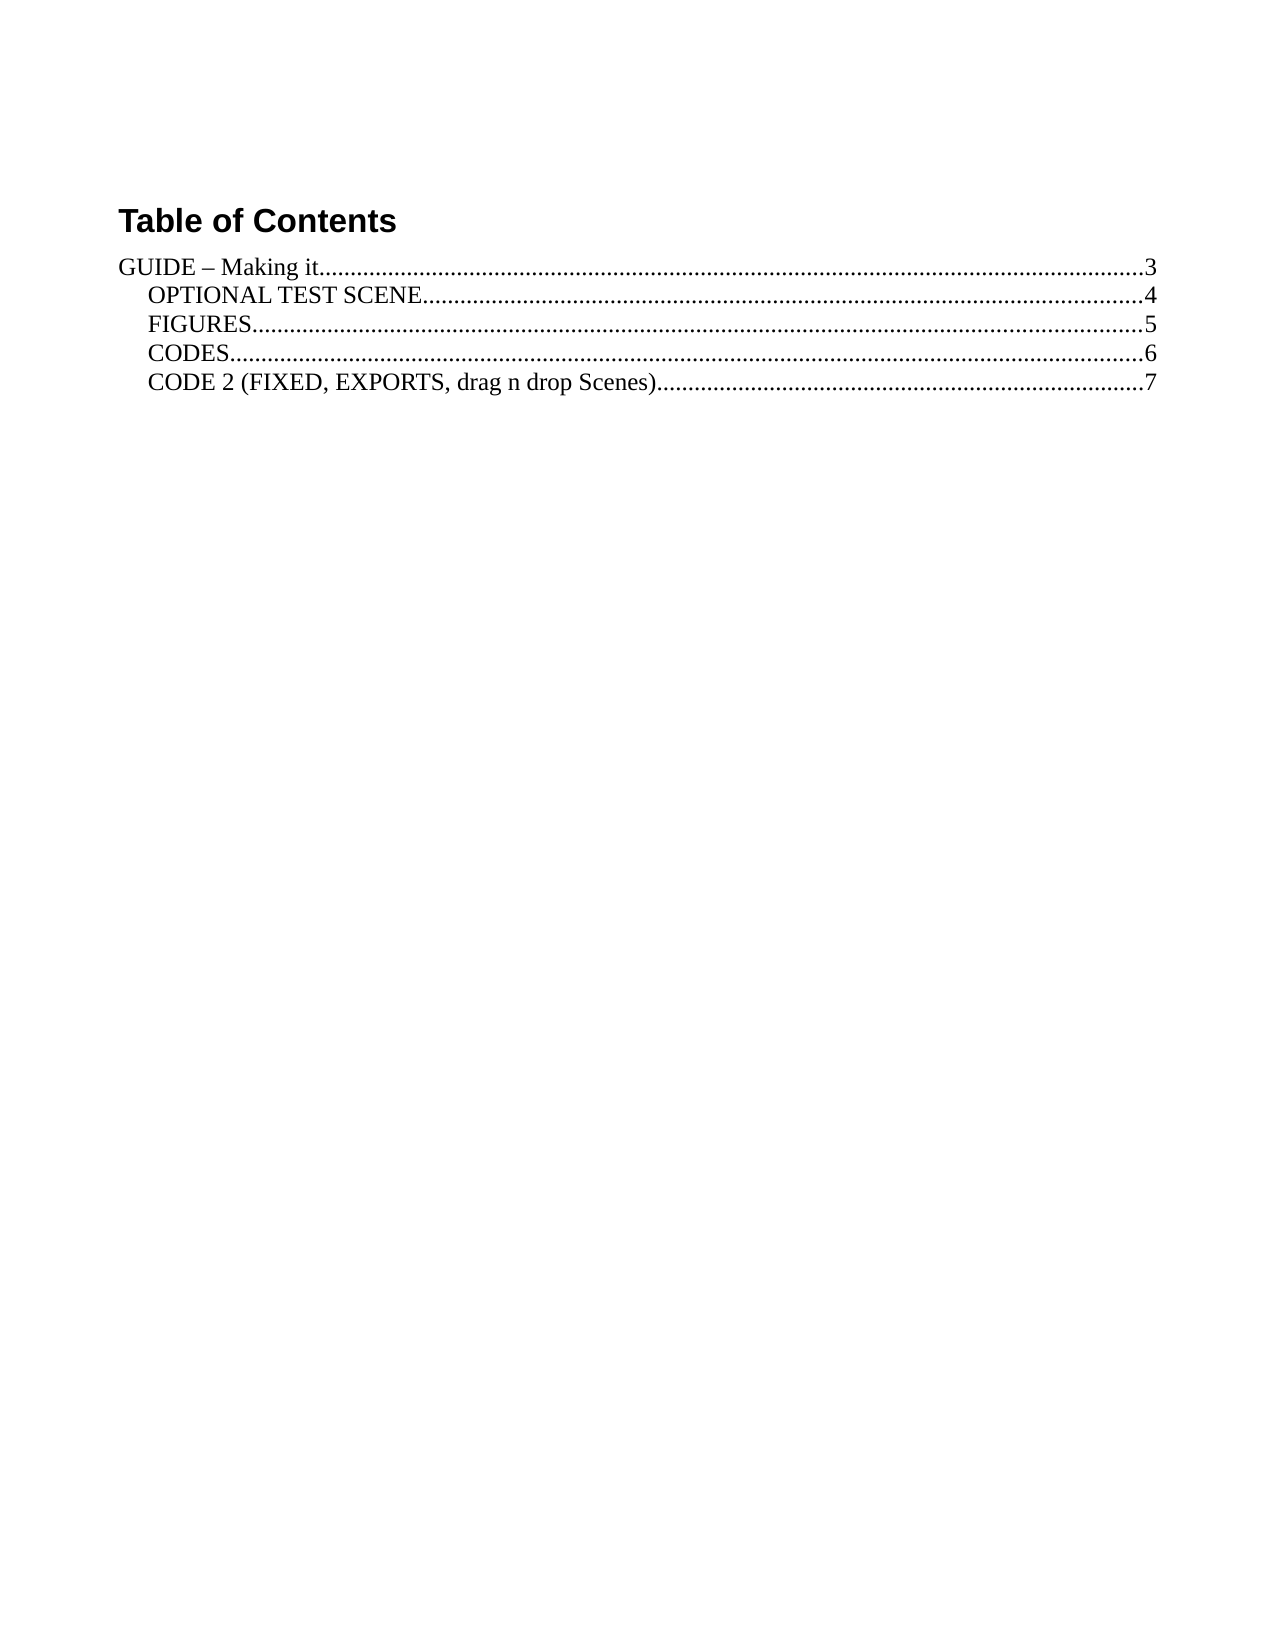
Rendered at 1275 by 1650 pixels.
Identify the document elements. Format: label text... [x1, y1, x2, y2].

text CODES 6 [148, 338, 1157, 367]
text FIGURES 5 [148, 309, 1157, 338]
text GUIDE – Making it 3 [118, 252, 1157, 280]
text CODE 2 (FIXED, EXPORTS, drag n drop Scenes) 7 [148, 367, 1157, 395]
subtitle Table of Contents [118, 201, 1157, 239]
text OPTIONAL TEST SCENE 4 [148, 280, 1157, 309]
